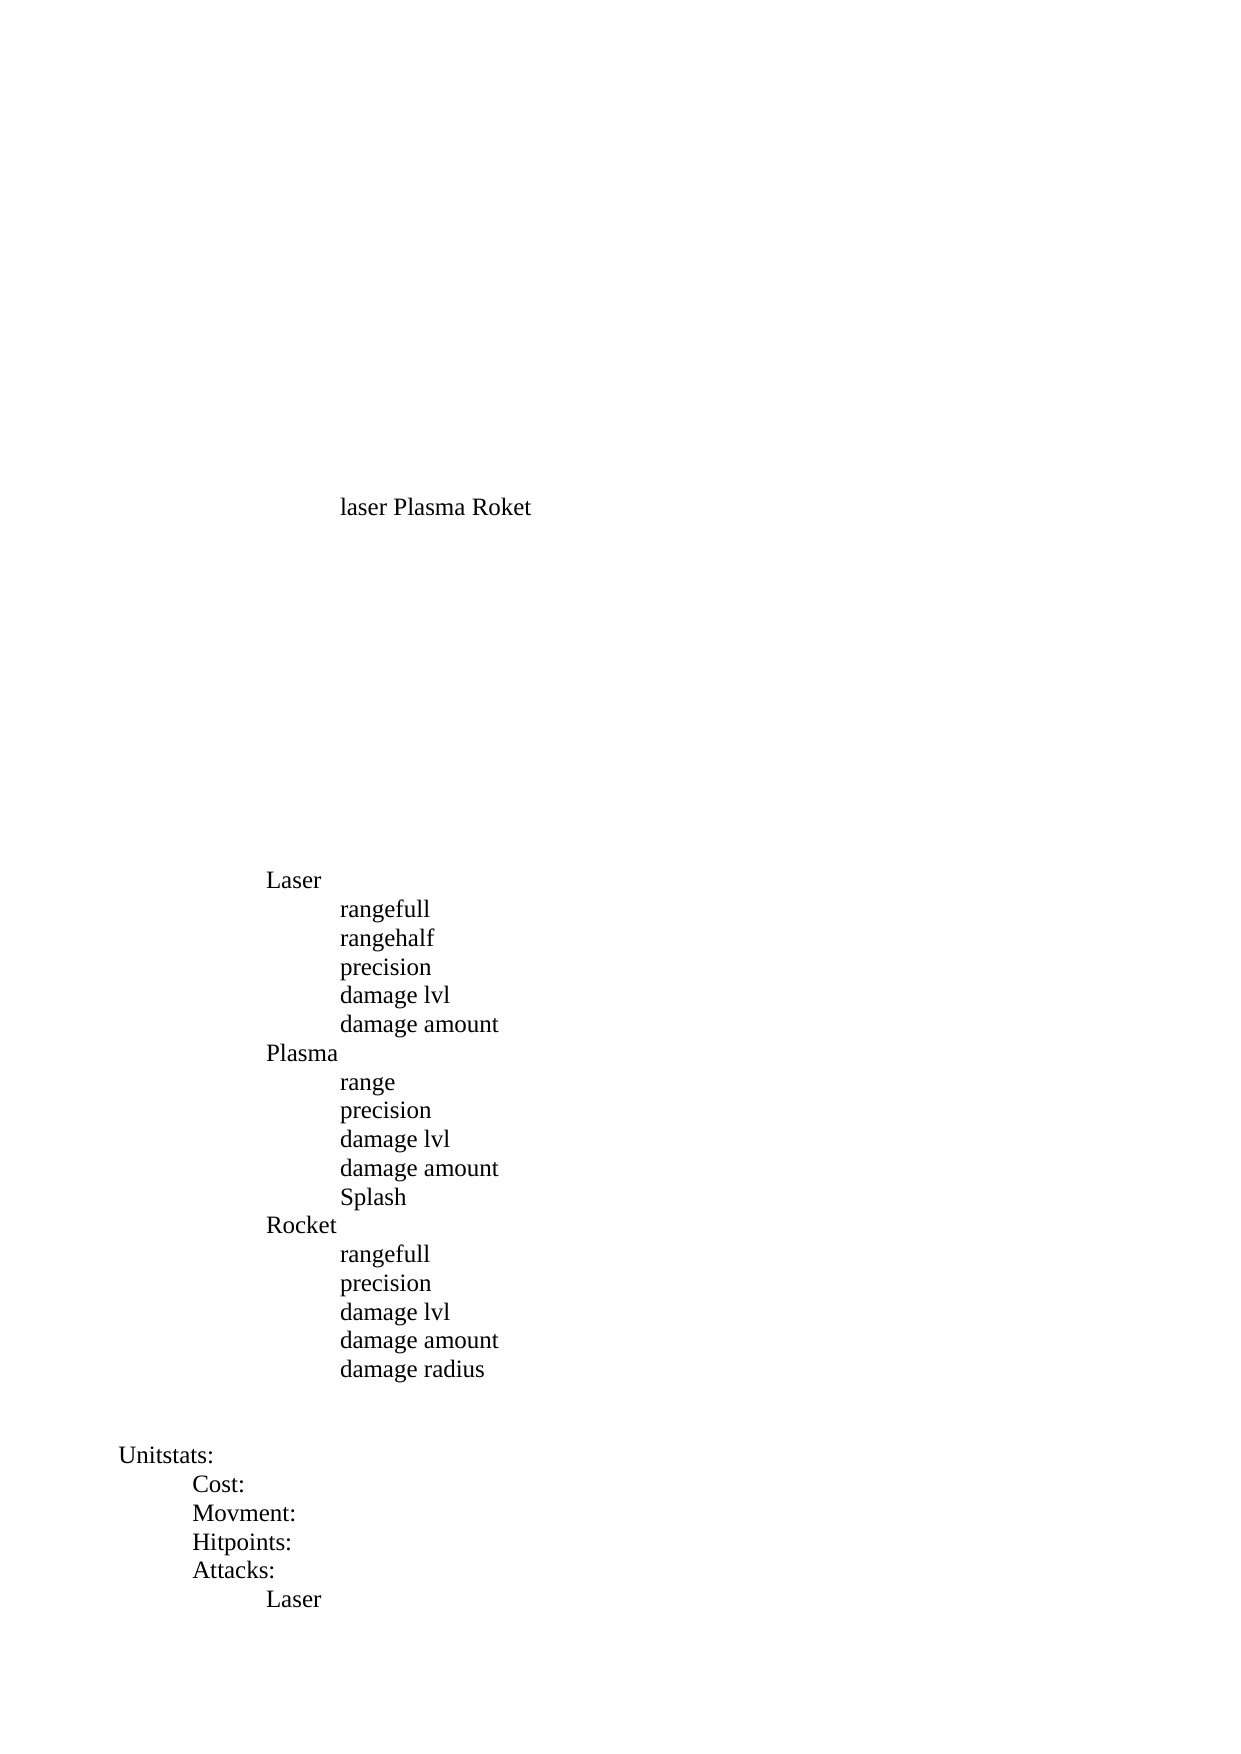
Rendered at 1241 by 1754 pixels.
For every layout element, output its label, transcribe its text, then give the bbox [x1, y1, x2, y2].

text rangefull [118, 1239, 1122, 1268]
text precision [118, 1096, 1122, 1124]
text Hitpoints: [118, 1527, 1122, 1556]
text laser Plasma Roket [118, 492, 1122, 521]
text Laser [118, 866, 1122, 894]
text Plasma [118, 1038, 1122, 1067]
text damage amount [118, 1009, 1122, 1038]
text rangefull [118, 894, 1122, 923]
text Attacks: [118, 1556, 1122, 1584]
text Movment: [118, 1498, 1122, 1527]
text Laser [118, 1584, 1122, 1613]
text Cost: [118, 1469, 1122, 1498]
text damage lvl [118, 1297, 1122, 1326]
text damage radius [118, 1354, 1122, 1383]
text Splash [118, 1182, 1122, 1211]
text Rocket [118, 1211, 1122, 1239]
text damage amount [118, 1326, 1122, 1354]
text damage lvl [118, 981, 1122, 1009]
text damage amount [118, 1153, 1122, 1182]
text Unitstats: [118, 1441, 1122, 1469]
text range [118, 1067, 1122, 1096]
text rangehalf [118, 923, 1122, 952]
text damage lvl [118, 1124, 1122, 1153]
text precision [118, 1268, 1122, 1297]
text precision [118, 952, 1122, 981]
